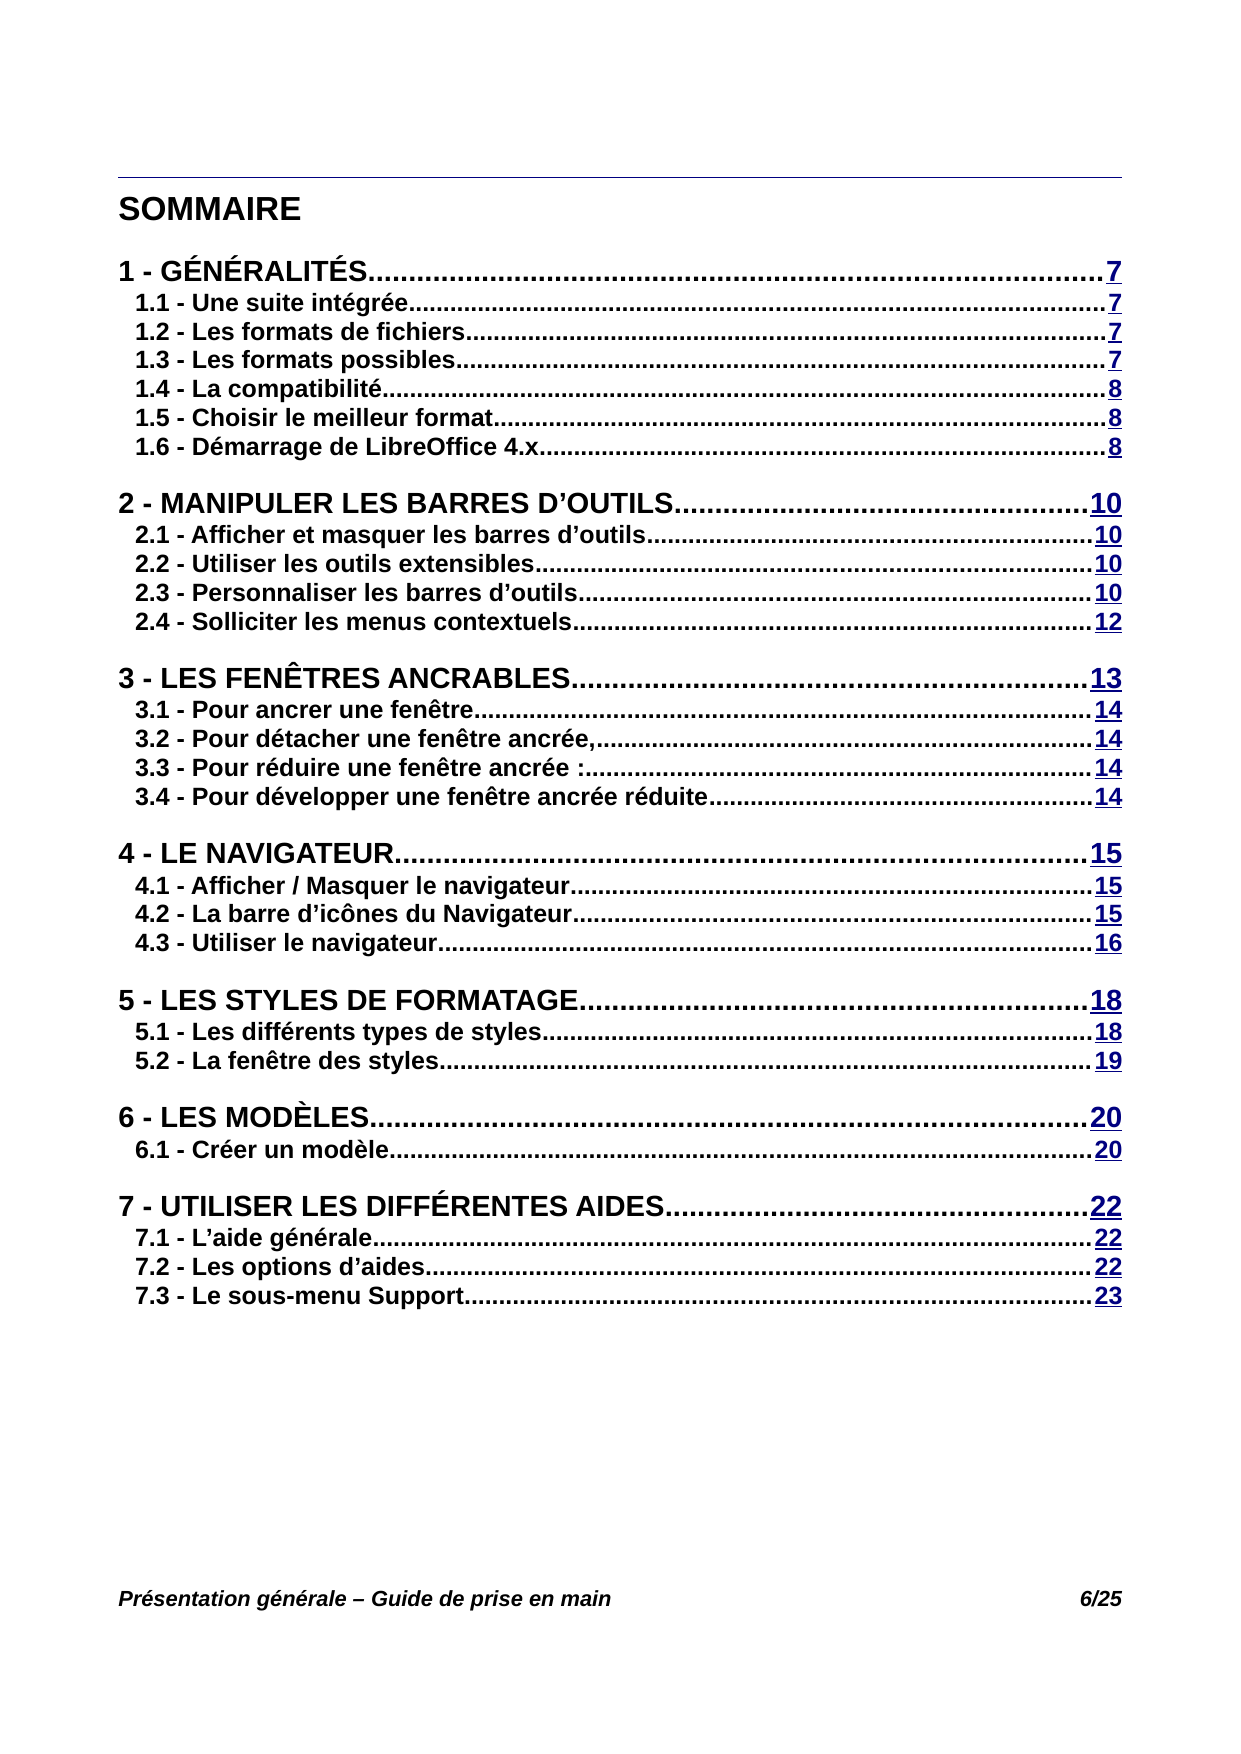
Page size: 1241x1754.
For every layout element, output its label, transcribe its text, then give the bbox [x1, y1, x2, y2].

subtitle SOMMAIRE [118, 189, 1122, 228]
text 2.2 - Utiliser les outils extensibles 10 [135, 549, 1122, 578]
text 6 - Les modèles 20 [118, 1100, 1122, 1134]
text 4.2 - La barre d’icônes du Navigateur 15 [135, 899, 1122, 928]
text 5 - Les Styles de formatage 18 [118, 983, 1122, 1016]
text 1.4 - La compatibilité 8 [135, 374, 1122, 403]
text 4 - Le navigateur 15 [118, 836, 1122, 870]
text 5.2 - La fenêtre des styles 19 [135, 1046, 1122, 1074]
text 3.3 - Pour réduire une fenêtre ancrée : 14 [135, 753, 1122, 782]
text 3.4 - Pour développer une fenêtre ancrée réduite 14 [135, 782, 1122, 811]
text 1.3 - Les formats possibles 7 [135, 345, 1122, 374]
text 1.1 - Une suite intégrée 7 [135, 288, 1122, 317]
text 3.1 - Pour ancrer une fenêtre 14 [135, 696, 1122, 724]
text 7.1 - L’aide générale 22 [135, 1223, 1122, 1252]
text 2.4 - Solliciter les menus contextuels 12 [135, 607, 1122, 635]
text 3 - Les fenêtres ancrables 13 [118, 661, 1122, 695]
text 2 - Manipuler les barres d’outils 10 [118, 486, 1122, 520]
text 2.1 - Afficher et masquer les barres d’outils 10 [135, 520, 1122, 549]
text 1.6 - Démarrage de LibreOffice 4.x 8 [135, 432, 1122, 460]
text 4.3 - Utiliser le navigateur 16 [135, 928, 1122, 957]
text 7 - Utiliser les différentes aides 22 [118, 1189, 1122, 1223]
text 2.3 - Personnaliser les barres d’outils 10 [135, 578, 1122, 607]
text 3.2 - Pour détacher une fenêtre ancrée, 14 [135, 724, 1122, 753]
text 7.3 - Le sous-menu Support 23 [135, 1281, 1122, 1310]
text 7.2 - Les options d’aides 22 [135, 1252, 1122, 1281]
text 6.1 - Créer un modèle 20 [135, 1134, 1122, 1163]
text 4.1 - Afficher / Masquer le navigateur 15 [135, 871, 1122, 899]
text 5.1 - Les différents types de styles 18 [135, 1017, 1122, 1046]
text 1.5 - Choisir le meilleur format 8 [135, 403, 1122, 432]
text 1.2 - Les formats de fichiers 7 [135, 317, 1122, 345]
text 1 - GÉNÉRALITÉS 7 [118, 254, 1122, 287]
